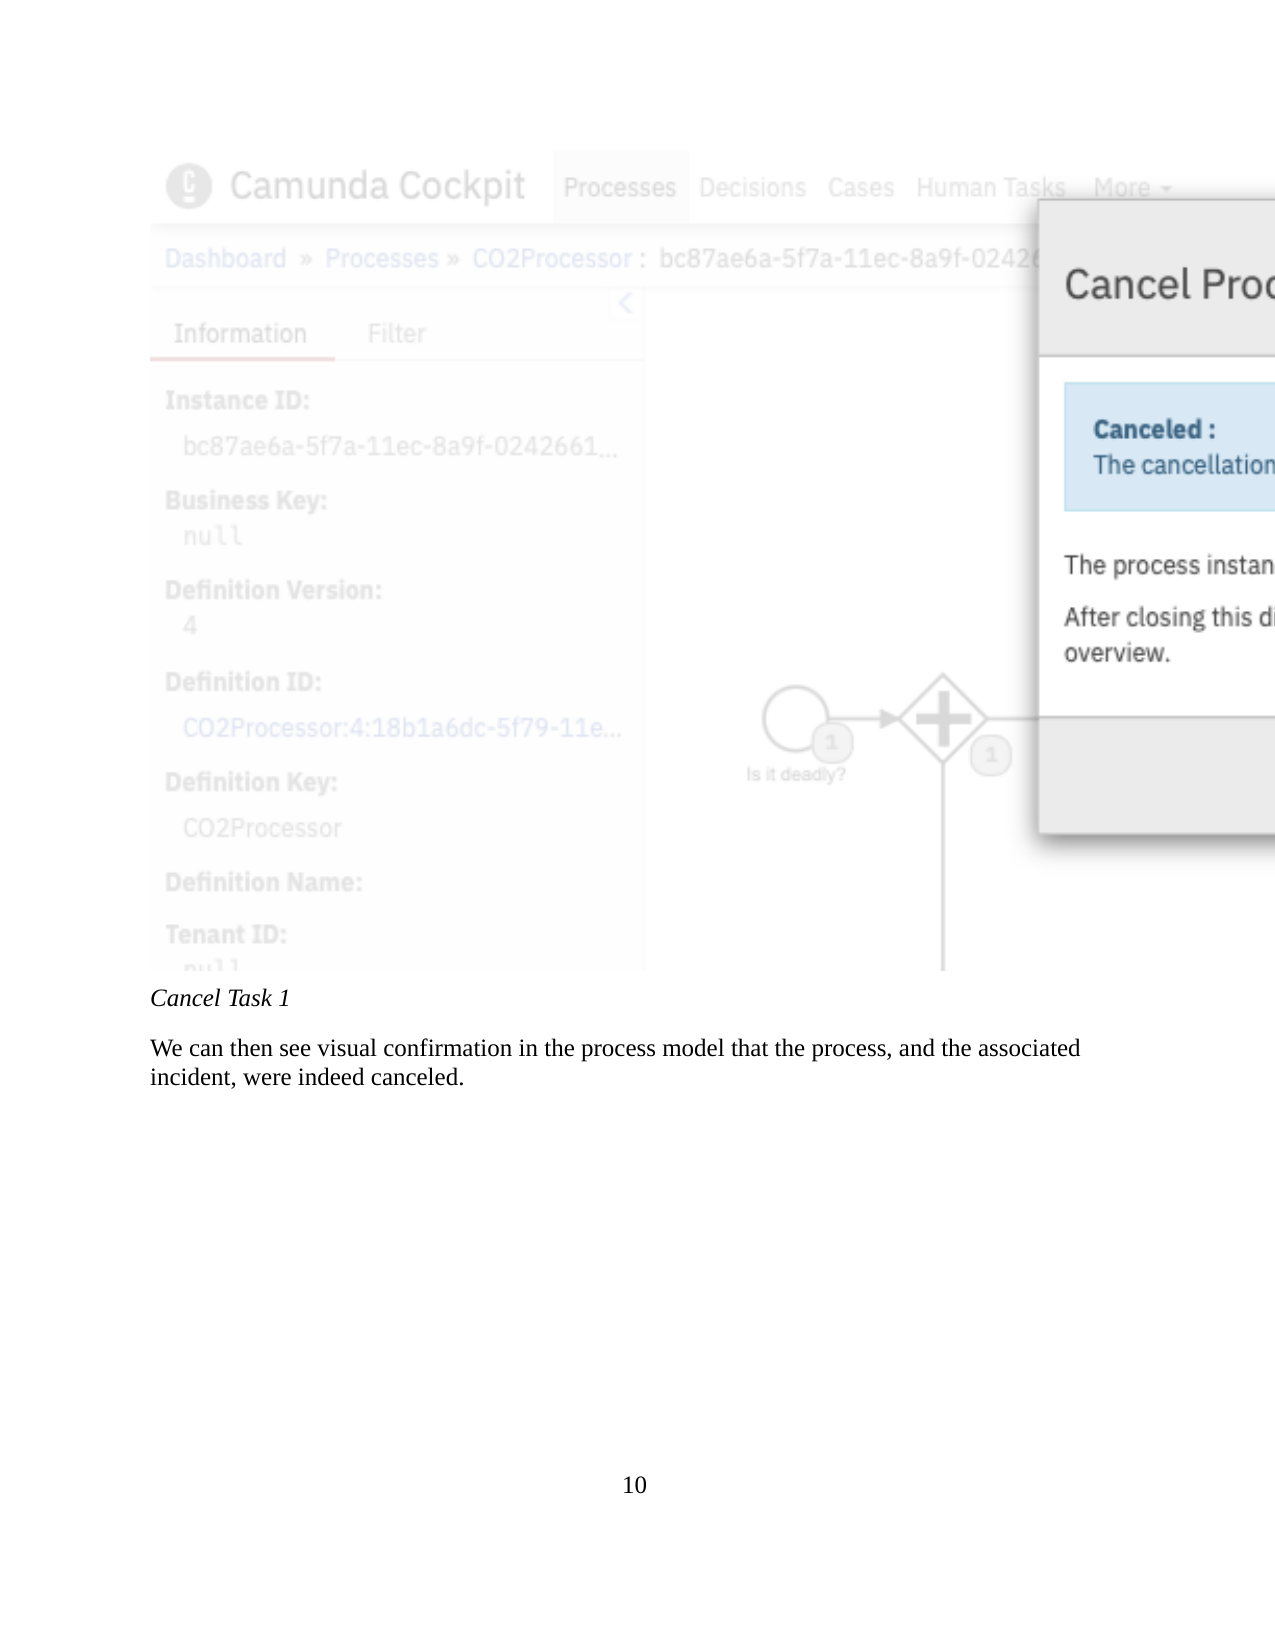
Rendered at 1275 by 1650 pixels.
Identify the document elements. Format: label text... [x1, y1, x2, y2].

text Cancel Task 1 [150, 983, 1125, 1012]
text We can then see visual confirmation in the process model that the process, and the associated incident, were indeed canceled. [150, 1033, 1125, 1091]
picture [150, 150, 1275, 971]
